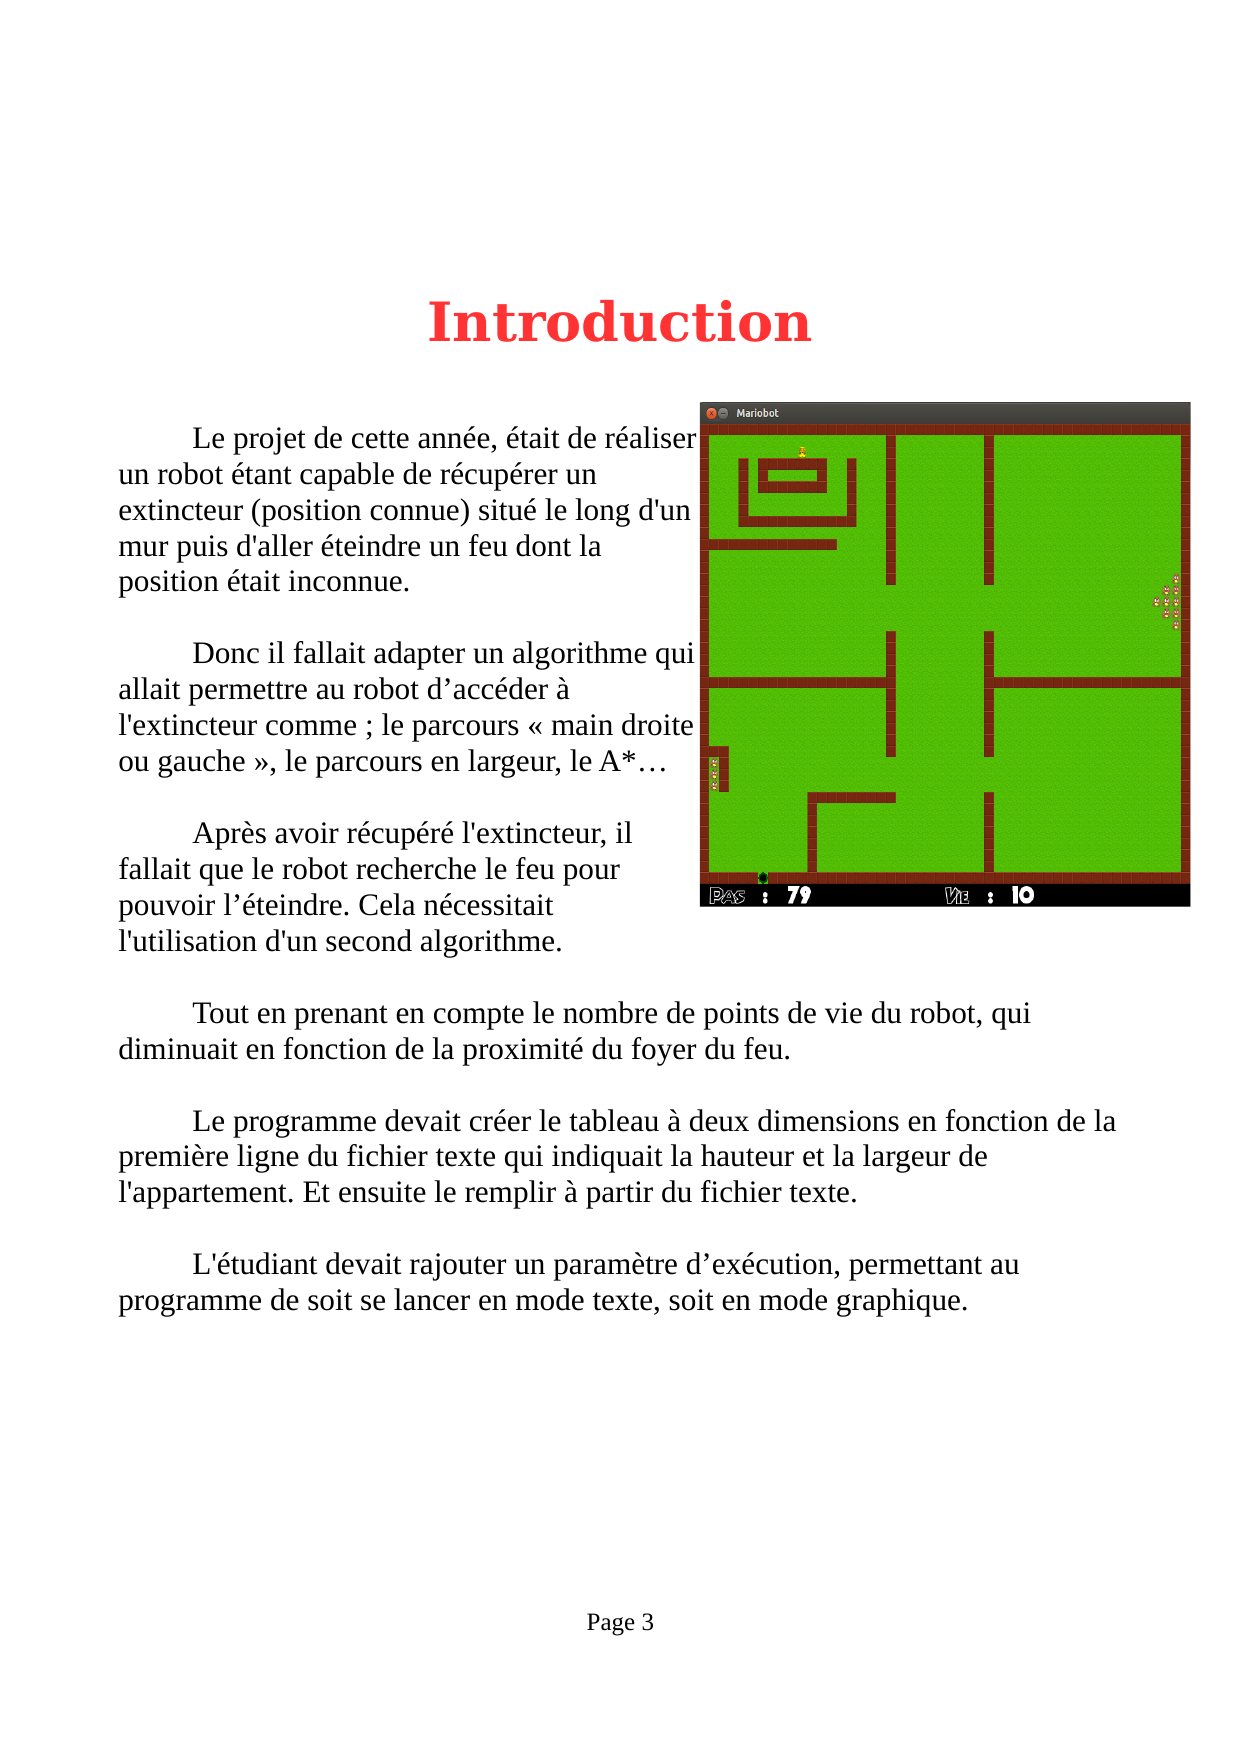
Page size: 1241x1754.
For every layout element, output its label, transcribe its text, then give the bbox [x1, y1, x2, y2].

picture [699, 402, 1191, 907]
text Introduction [118, 291, 1122, 354]
text Le programme devait créer le tableau à deux dimensions en fonction de la première ligne du fichier texte qui indiquait la hauteur et la largeur de l'appartement. Et ensuite le remplir à partir du fichier texte. [118, 1102, 1122, 1209]
text Après avoir récupéré l'extincteur, il fallait que le robot recherche le feu pour pouvoir l’éteindre. Cela nécessitait l'utilisation d'un second algorithme. [118, 814, 1122, 958]
text L'étudiant devait rajouter un paramètre d’exécution, permettant au programme de soit se lancer en mode texte, soit en mode graphique. [118, 1246, 1122, 1317]
text Donc il fallait adapter un algorithme qui allait permettre au robot d’accéder à l'extincteur comme ; le parcours « main droite ou gauche », le parcours en largeur, le A*… [118, 634, 699, 778]
text Le projet de cette année, était de réaliser un robot étant capable de récupérer un extincteur (position connue) situé le long d'un mur puis d'aller éteindre un feu dont la position était inconnue. [118, 419, 699, 599]
text Tout en prenant en compte le nombre de points de vie du robot, qui diminuait en fonction de la proximité du foyer du feu. [118, 994, 1122, 1066]
